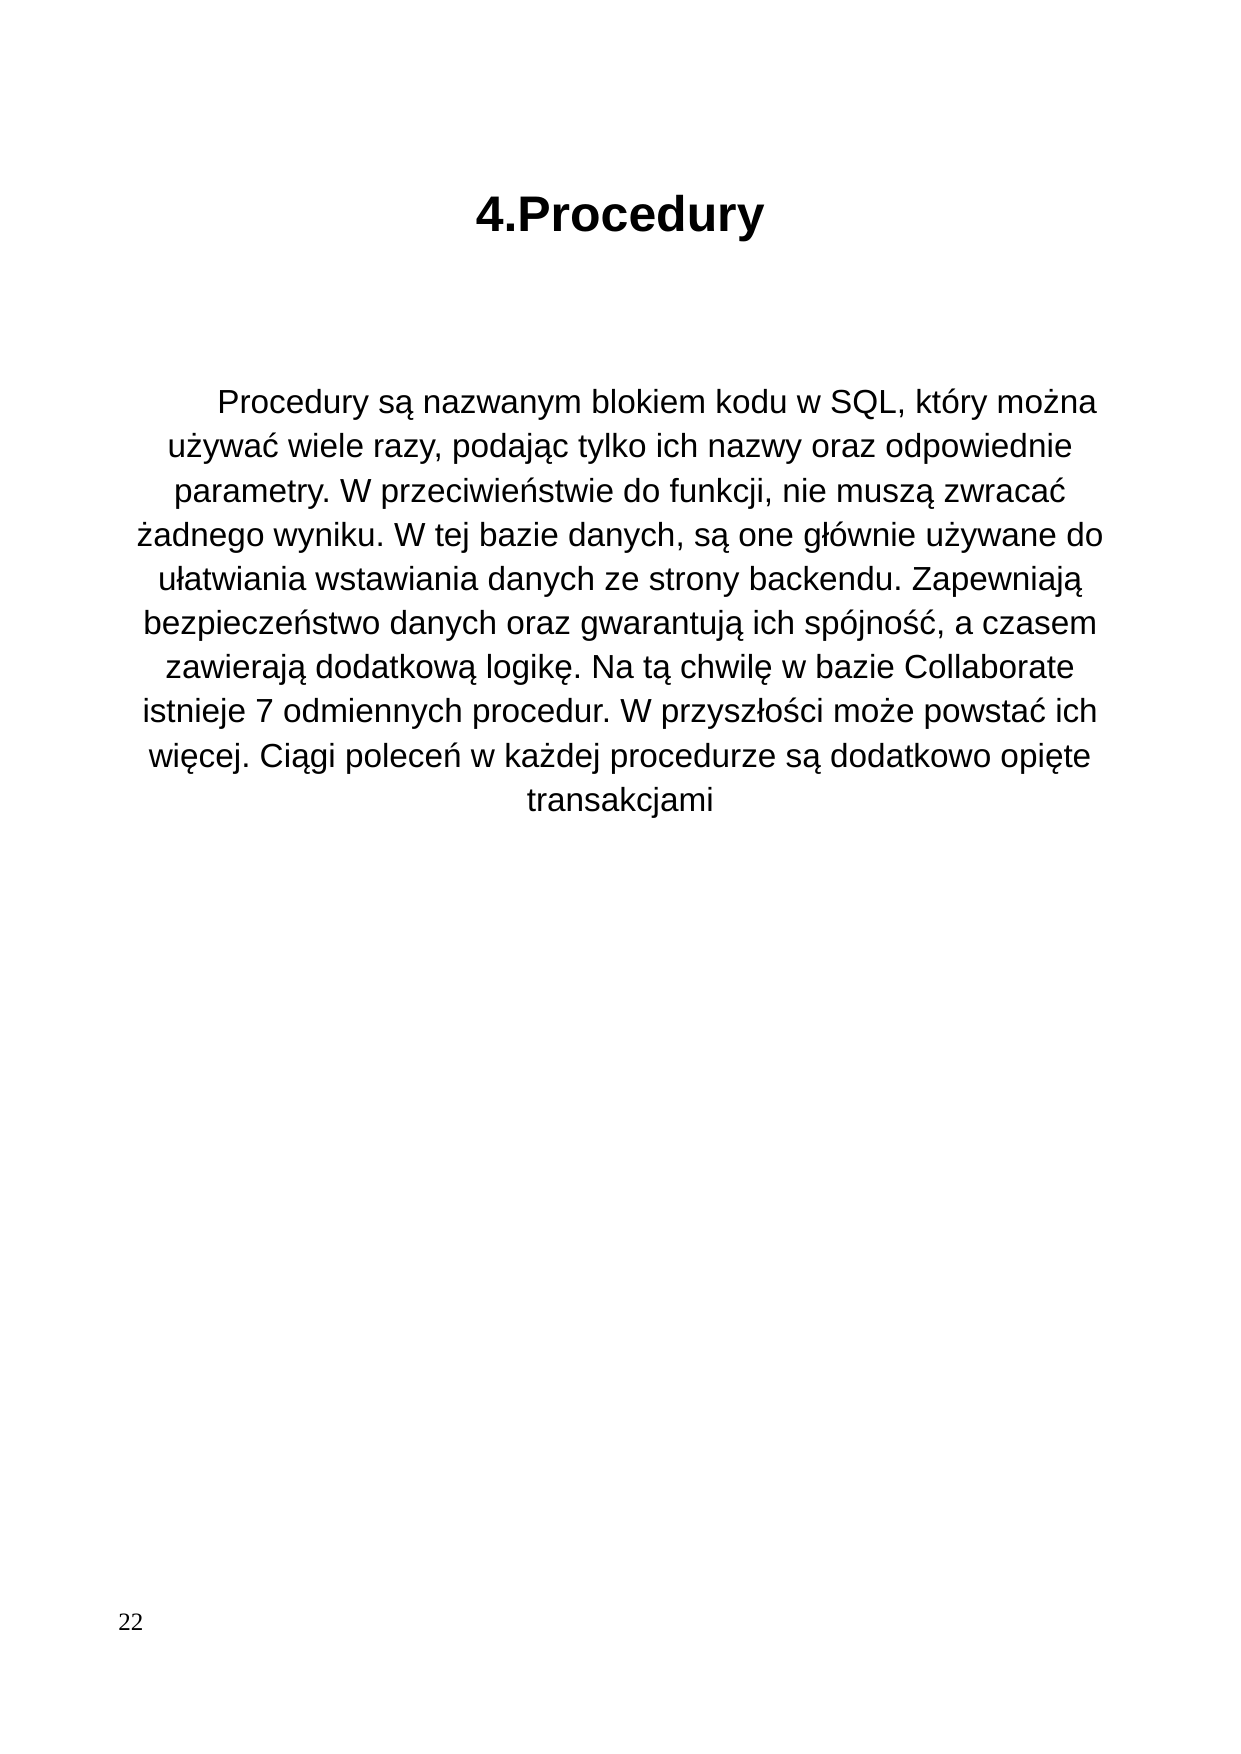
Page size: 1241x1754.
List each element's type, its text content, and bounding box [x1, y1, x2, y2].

text 4.Procedury [118, 184, 1122, 242]
text Procedury są nazwanym blokiem kodu w SQL, który można używać wiele razy, podając tylko ich nazwy oraz odpowiednie parametry. W przeciwieństwie do funkcji, nie muszą zwracać żadnego wyniku. W tej bazie danych, są one głównie używane do ułatwiania wstawiania danych ze strony backendu. Zapewniają bezpieczeństwo danych oraz gwarantują ich spójność, a czasem zawierają dodatkową logikę. Na tą chwilę w bazie Collaborate istnieje 7 odmiennych procedur. W przyszłości może powstać ich więcej. Ciągi poleceń w każdej procedurze są dodatkowo opięte transakcjami [118, 382, 1122, 818]
